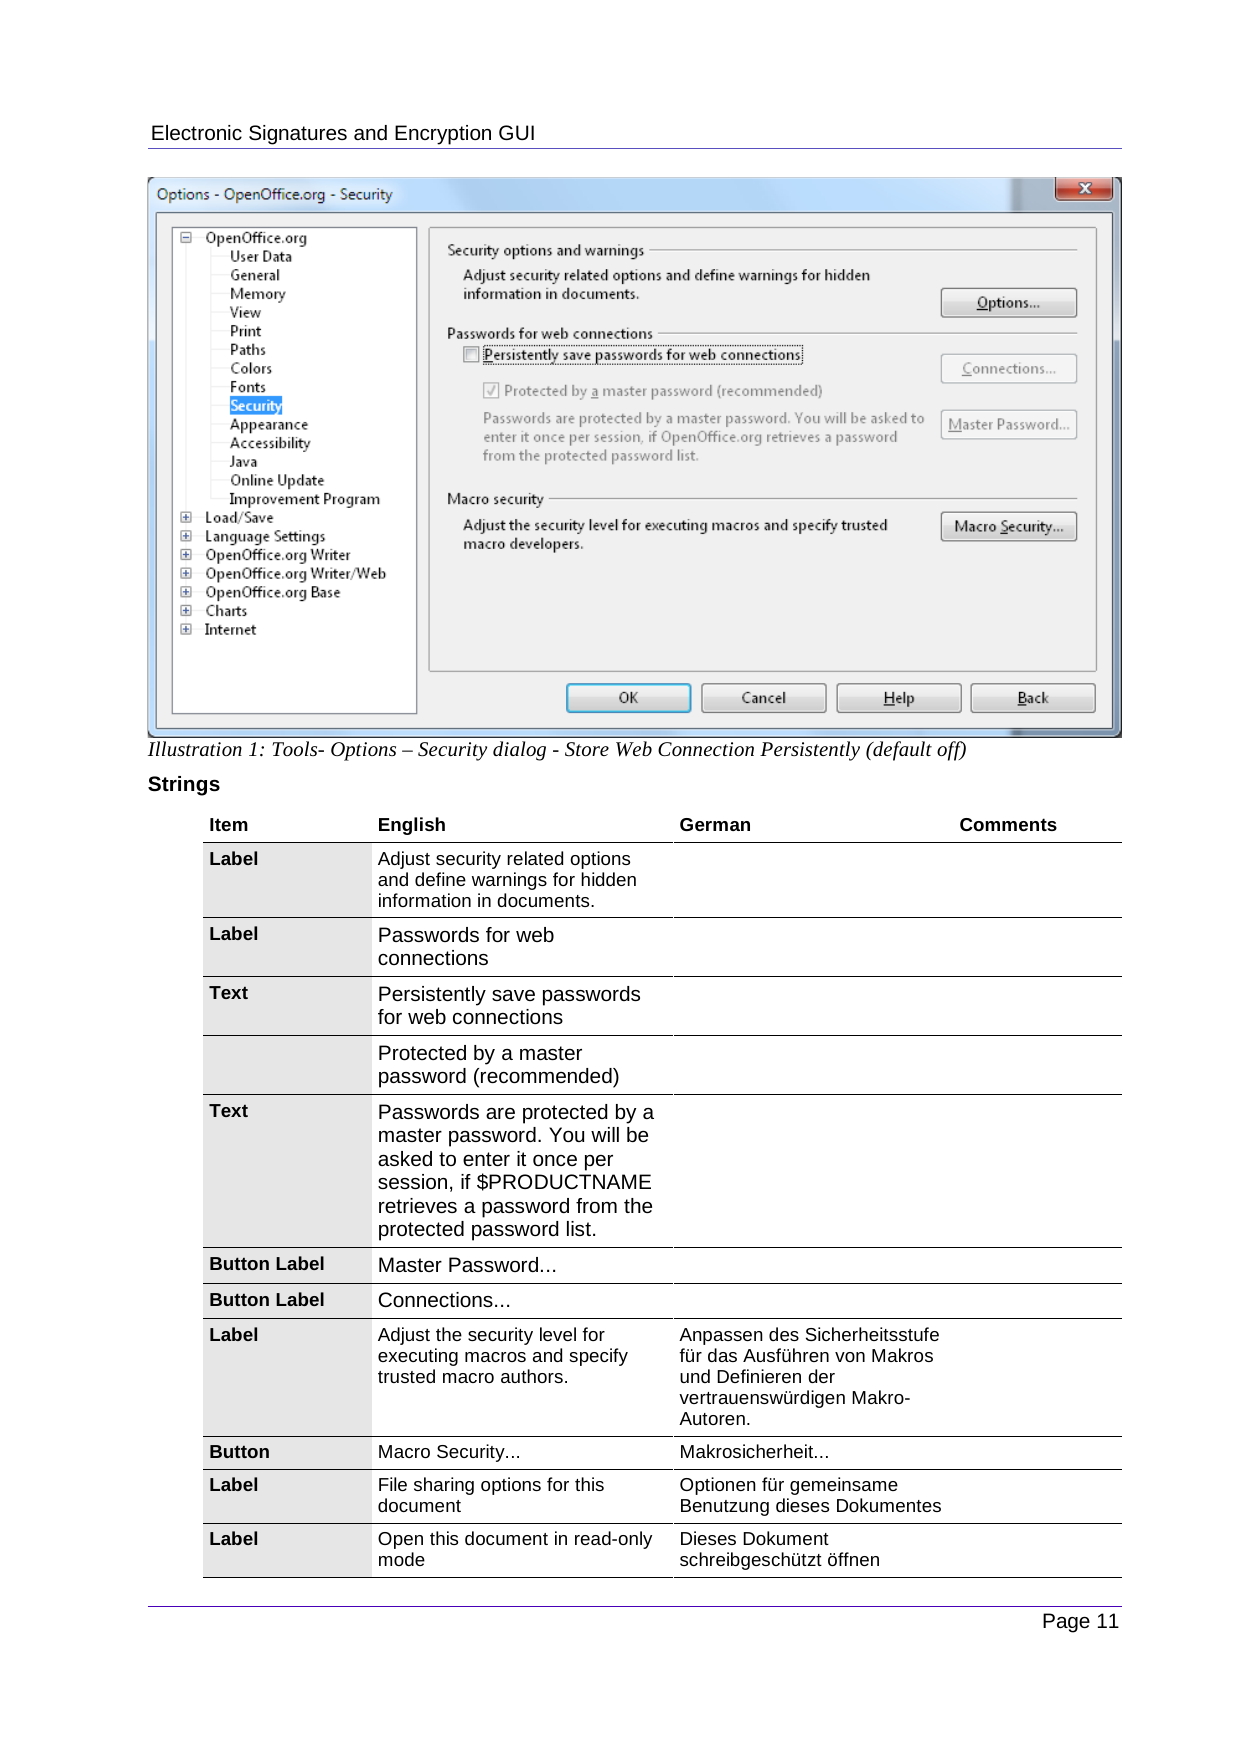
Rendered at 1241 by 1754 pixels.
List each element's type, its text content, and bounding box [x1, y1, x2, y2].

table_header German [674, 809, 953, 842]
table_cell [674, 1284, 953, 1318]
table_cell Adjust security related options and define warnings for hidden information in documents. [372, 843, 673, 917]
table_cell Button Label [203, 1248, 372, 1283]
table_cell Open this document in read-only mode [372, 1524, 673, 1577]
table_cell [674, 977, 953, 1035]
table_header English [372, 809, 673, 842]
table_cell Optionen für gemeinsame Benutzung dieses Dokumentes [674, 1470, 953, 1523]
table_cell Adjust the security level for executing macros and specify trusted macro authors. [372, 1319, 673, 1436]
table_cell [953, 977, 1122, 1035]
table_cell Button Label [203, 1284, 372, 1318]
table_cell Button [203, 1437, 372, 1469]
table_cell Anpassen des Sicherheitsstufe für das Ausführen von Makros und Definieren der vertrauenswürdigen Makro-Autoren. [674, 1319, 953, 1436]
table_cell [953, 1248, 1122, 1283]
table_cell [953, 1437, 1122, 1469]
table_cell Label [203, 843, 372, 917]
table_cell [953, 1095, 1122, 1247]
table_cell Label [203, 918, 372, 976]
table_cell Makrosicherheit... [674, 1437, 953, 1469]
table_cell Dieses Dokument schreibgeschützt öffnen [674, 1524, 953, 1577]
table_cell Text [203, 977, 372, 1035]
table_cell [674, 843, 953, 917]
table_cell [674, 1036, 953, 1094]
table_cell [953, 1524, 1122, 1577]
table_cell Label [203, 1524, 372, 1577]
table_cell Connections... [372, 1284, 673, 1318]
table_cell Macro Security... [372, 1437, 673, 1469]
text Illustration 1: Tools- Options – Security dialog - Store Web Connection Persistently (default off) [148, 738, 1122, 760]
table_cell [203, 1036, 372, 1094]
table_cell Master Password... [372, 1248, 673, 1283]
picture [147, 177, 1122, 738]
table_cell [674, 1248, 953, 1283]
table_cell [953, 1470, 1122, 1523]
table_cell [953, 1319, 1122, 1436]
table_cell Persistently save passwords for web connections [372, 977, 673, 1035]
table_cell Protected by a master password (recommended) [372, 1036, 673, 1094]
text Strings [148, 773, 1122, 796]
table_cell [953, 1284, 1122, 1318]
table_header Item [203, 809, 372, 842]
table_cell File sharing options for this document [372, 1470, 673, 1523]
table_cell [953, 1036, 1122, 1094]
table_cell [674, 918, 953, 976]
table_cell Text [203, 1095, 372, 1247]
table_cell [953, 843, 1122, 917]
table_cell Passwords are protected by a master password. You will be asked to enter it once per session, if $PRODUCTNAME retrieves a password from the protected password list. [372, 1095, 673, 1247]
table_cell [953, 918, 1122, 976]
table_cell [674, 1095, 953, 1247]
table_header Comments [953, 809, 1122, 842]
table_cell Passwords for web connections [372, 918, 673, 976]
table_cell Label [203, 1470, 372, 1523]
table_cell Label [203, 1319, 372, 1436]
